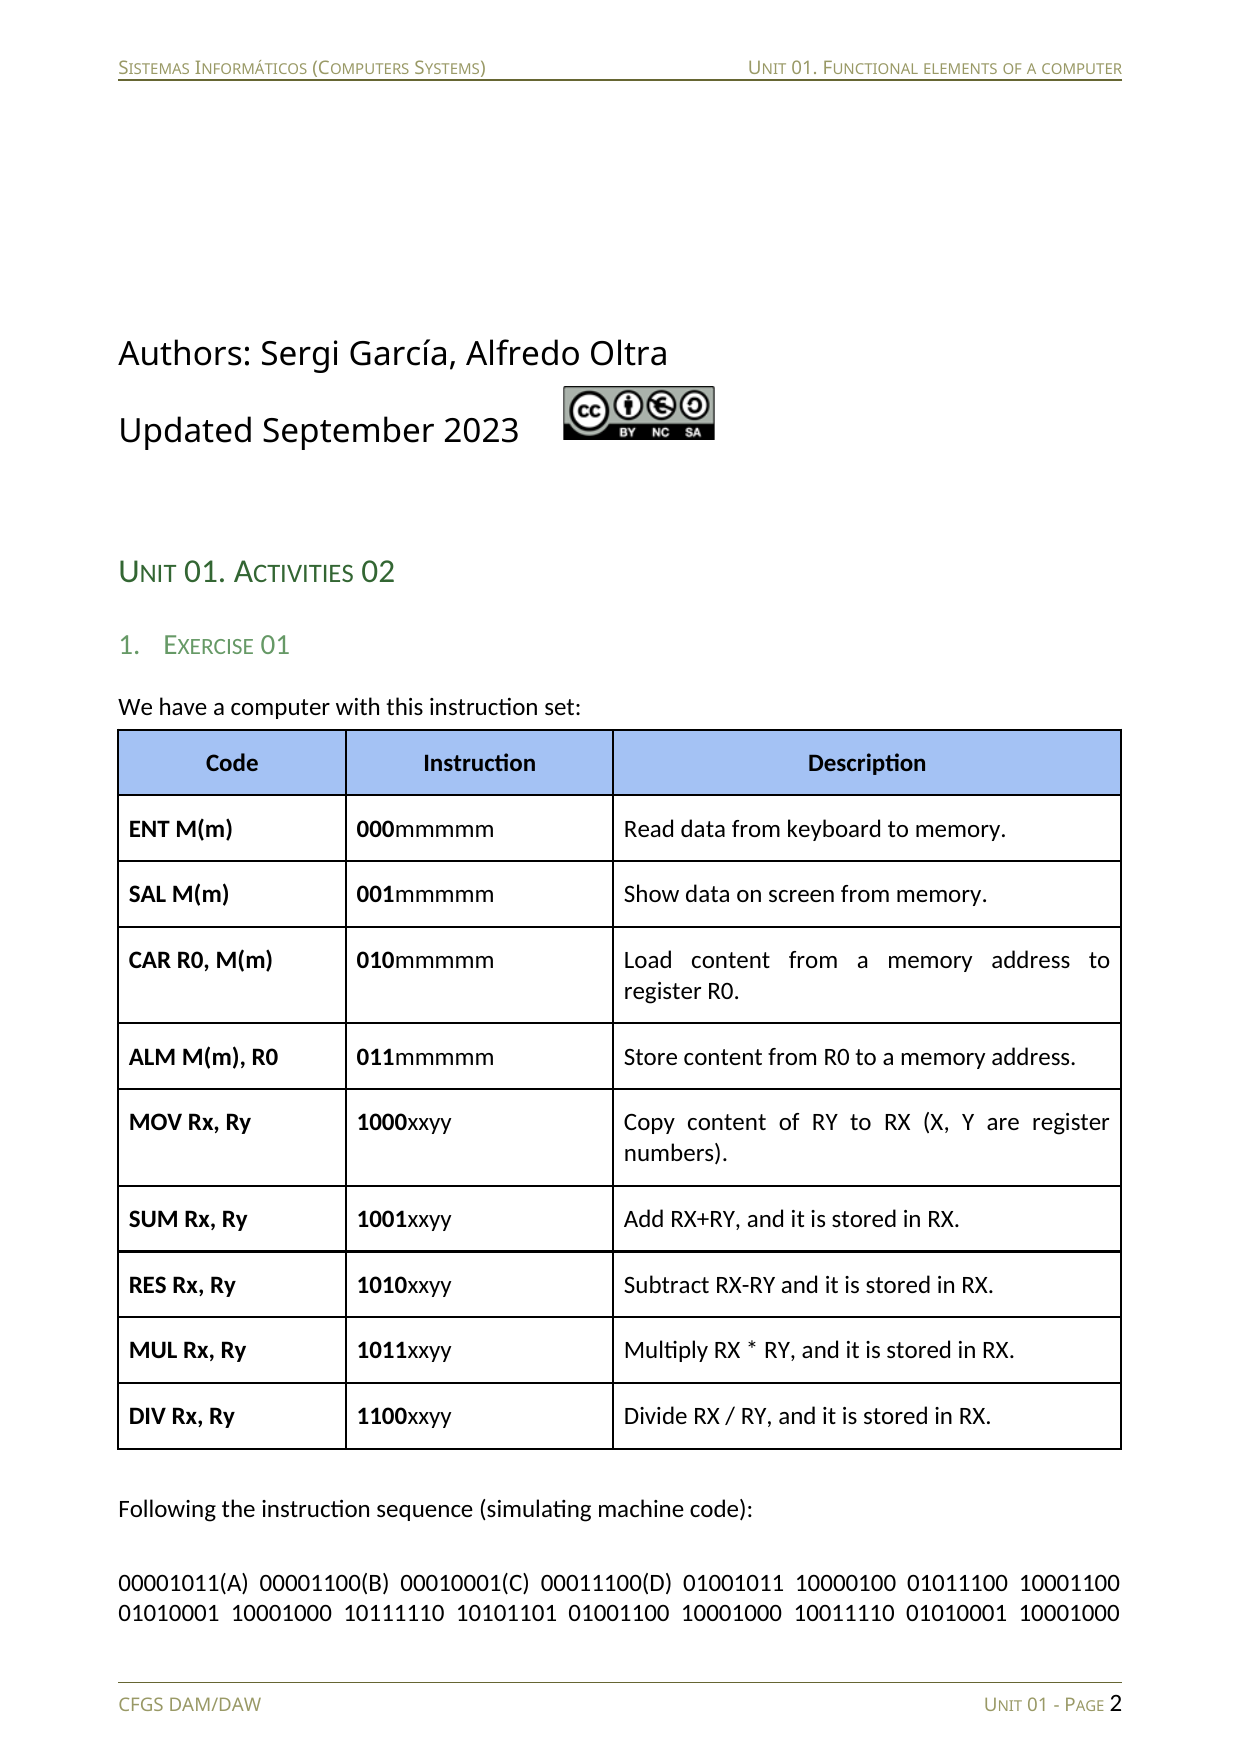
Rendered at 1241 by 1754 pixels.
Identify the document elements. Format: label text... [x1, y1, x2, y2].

table_cell 011mmmmm [347, 1024, 612, 1088]
table_cell 000mmmmm [347, 796, 612, 860]
table_cell Read data from keyboard to memory. [614, 796, 1120, 860]
table_cell Store content from R0 to a memory address. [614, 1024, 1120, 1088]
table_cell Subtract RX-RY and it is stored in RX. [614, 1253, 1120, 1316]
text Following the instruction sequence (simulating machine code): [118, 1493, 1122, 1523]
table_cell Load content from a memory address to register R0. [614, 928, 1120, 1022]
text We have a computer with this instruction set: [118, 691, 1122, 722]
table_cell Copy content of RY to RX (X, Y are register numbers). [614, 1090, 1120, 1184]
text Updated September 2023 [118, 407, 1122, 453]
table_cell CAR R0, M(m) [119, 928, 345, 1022]
table_cell Add RX+RY, and it is stored in RX. [614, 1187, 1120, 1250]
table_cell SAL M(m) [119, 862, 345, 926]
table_cell ALM M(m), R0 [119, 1024, 345, 1088]
table_header Instruction [347, 731, 612, 794]
picture [563, 386, 715, 440]
table_cell Multiply RX * RY, and it is stored in RX. [614, 1318, 1120, 1382]
table_cell Divide RX / RY, and it is stored in RX. [614, 1384, 1120, 1448]
table_cell MUL Rx, Ry [119, 1318, 345, 1382]
table_header Description [614, 731, 1120, 794]
table_cell 1011xxyy [347, 1318, 612, 1382]
subtitle Exercise 01 [118, 626, 1122, 661]
table_cell MOV Rx, Ry [119, 1090, 345, 1184]
table_cell 001mmmmm [347, 862, 612, 926]
text 00001011(A) 00001100(B) 00010001(C) 00011100(D) 01001011 10000100 01011100 10001100 01010001 10001000 10111110 10101101 01001100 10001000 10011110 01010001 10001000 [118, 1567, 1122, 1628]
text Authors: Sergi García, Alfredo Oltra [118, 329, 1122, 375]
table_cell 1001xxyy [347, 1187, 612, 1250]
table_cell 1000xxyy [347, 1090, 612, 1184]
table_cell 010mmmmm [347, 928, 612, 1022]
table_cell Show data on screen from memory. [614, 862, 1120, 926]
table_cell 1010xxyy [347, 1253, 612, 1316]
table_header Code [119, 731, 345, 794]
table_cell RES Rx, Ry [119, 1253, 345, 1316]
text Unit 01. Activities 02 [118, 550, 1122, 591]
table_cell DIV Rx, Ry [119, 1384, 345, 1448]
table_cell 1100xxyy [347, 1384, 612, 1448]
table_cell ENT M(m) [119, 796, 345, 860]
table_cell SUM Rx, Ry [119, 1187, 345, 1250]
